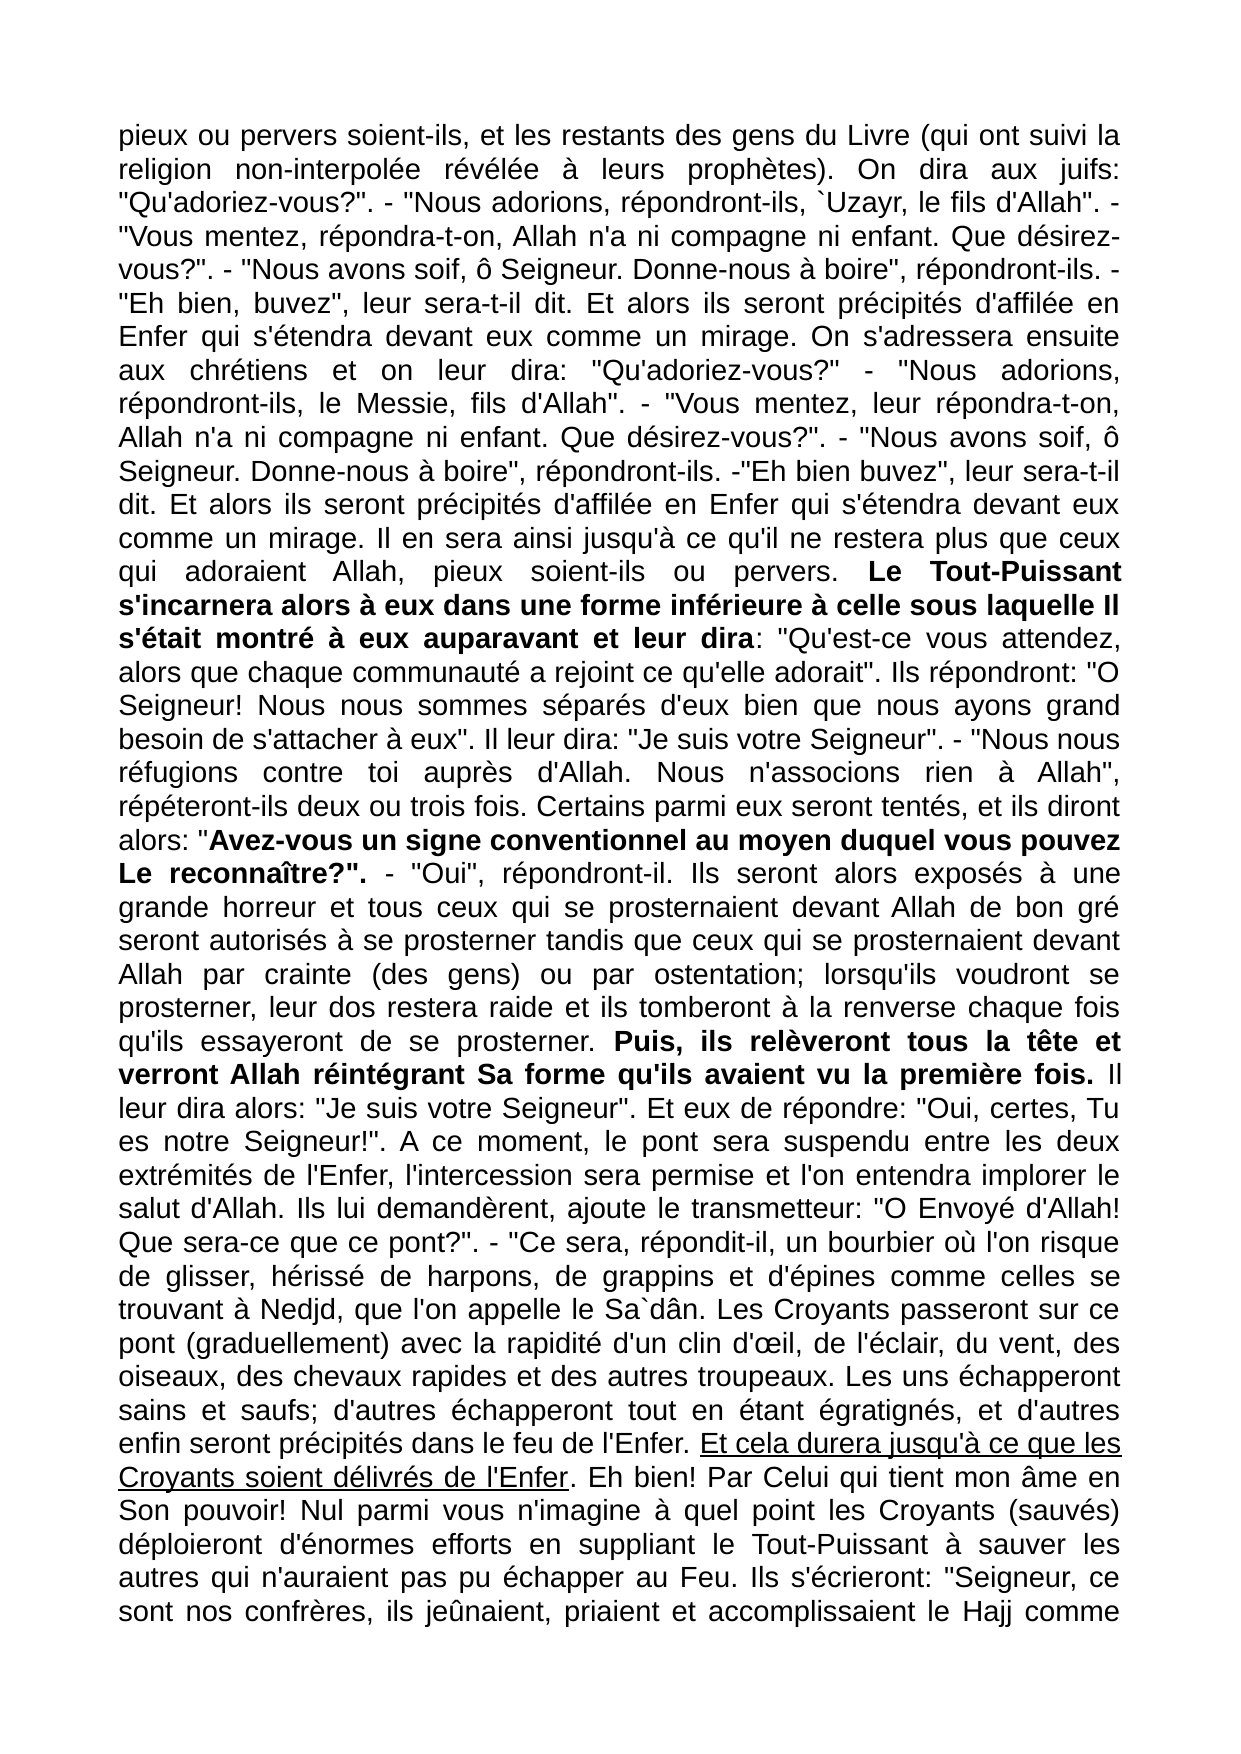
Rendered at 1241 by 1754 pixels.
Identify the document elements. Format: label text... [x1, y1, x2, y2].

text pieux ou pervers soient-ils, et les restants des gens du Livre (qui ont suivi la religion non-interpolée révélée à leurs prophètes). On dira aux juifs: "Qu'adoriez-vous?". - "Nous adorions, répondront-ils, `Uzayr, le fils d'Allah". - "Vous mentez, répondra-t-on, Allah n'a ni compagne ni enfant. Que désirez-vous?". - "Nous avons soif, ô Seigneur. Donne-nous à boire", répondront-ils. - "Eh bien, buvez", leur sera-t-il dit. Et alors ils seront précipités d'affilée en Enfer qui s'étendra devant eux comme un mirage. On s'adressera ensuite aux chrétiens et on leur dira: "Qu'adoriez-vous?" - "Nous adorions, répondront-ils, le Messie, fils d'Allah". - "Vous mentez, leur répondra-t-on, Allah n'a ni compagne ni enfant. Que désirez-vous?". - "Nous avons soif, ô Seigneur. Donne-nous à boire", répondront-ils. -"Eh bien buvez", leur sera-t-il dit. Et alors ils seront précipités d'affilée en Enfer qui s'étendra devant eux comme un mirage. Il en sera ainsi jusqu'à ce qu'il ne restera plus que ceux qui adoraient Allah, pieux soient-ils ou pervers. Le Tout-Puissant s'incarnera alors à eux dans une forme inférieure à celle sous laquelle Il s'était montré à eux auparavant et leur dira: "Qu'est-ce vous attendez, alors que chaque communauté a rejoint ce qu'elle adorait". Ils répondront: "O Seigneur! Nous nous sommes séparés d'eux bien que nous ayons grand besoin de s'attacher à eux". Il leur dira: "Je suis votre Seigneur". - "Nous nous réfugions contre toi auprès d'Allah. Nous n'associons rien à Allah", répéteront-ils deux ou trois fois. Certains parmi eux seront tentés, et ils diront alors: "Avez-vous un signe conventionnel au moyen duquel vous pouvez Le reconnaître?". - "Oui", répondront-il. Ils seront alors exposés à une grande horreur et tous ceux qui se prosternaient devant Allah de bon gré seront autorisés à se prosterner tandis que ceux qui se prosternaient devant Allah par crainte (des gens) ou par ostentation; lorsqu'ils voudront se prosterner, leur dos restera raide et ils tomberont à la renverse chaque fois qu'ils essayeront de se prosterner. Puis, ils relèveront tous la tête et verront Allah réintégrant Sa forme qu'ils avaient vu la première fois. Il leur dira alors: "Je suis votre Seigneur". Et eux de répondre: "Oui, certes, Tu es notre Seigneur!". A ce moment, le pont sera suspendu entre les deux extrémités de l'Enfer, l'intercession sera permise et l'on entendra implorer le salut d'Allah. Ils lui demandèrent, ajoute le transmetteur: "O Envoyé d'Allah! Que sera-ce que ce pont?". - "Ce sera, répondit-il, un bourbier où l'on risque de glisser, hérissé de harpons, de grappins et d'épines comme celles se trouvant à Nedjd, que l'on appelle le Sa`dân. Les Croyants passeront sur ce pont (graduellement) avec la rapidité d'un clin d'œil, de l'éclair, du vent, des oiseaux, des chevaux rapides et des autres troupeaux. Les uns échapperont sains et saufs; d'autres échapperont tout en étant égratignés, et d'autres enfin seront précipités dans le feu de l'Enfer. Et cela durera jusqu'à ce que les Croyants soient délivrés de l'Enfer. Eh bien! Par Celui qui tient mon âme en Son pouvoir! Nul parmi vous n'imagine à quel point les Croyants (sauvés) déploieront d'énormes efforts en suppliant le Tout-Puissant à sauver les autres qui n'auraient pas pu échapper au Feu. Ils s'écrieront: "Seigneur, ce sont nos confrères, ils jeûnaient, priaient et accomplissaient le Hajj comme [118, 118, 1122, 1627]
